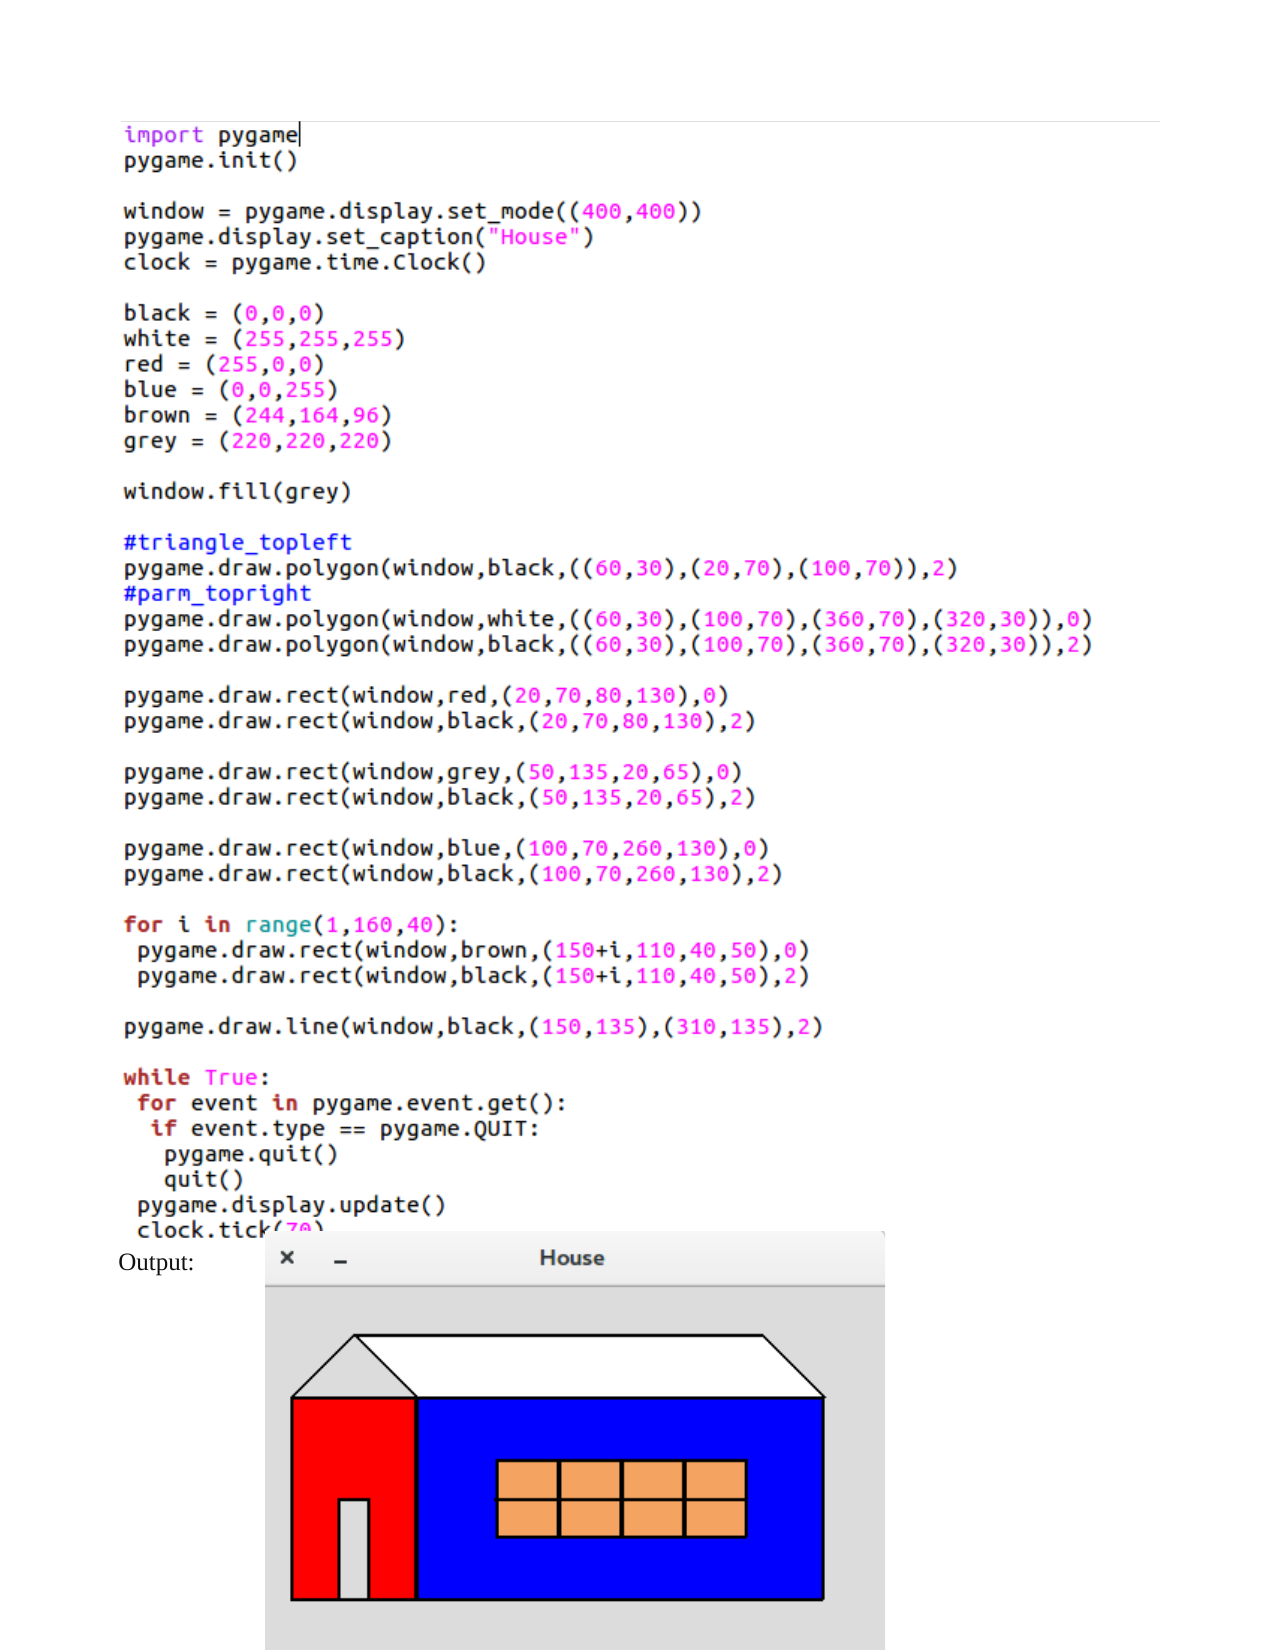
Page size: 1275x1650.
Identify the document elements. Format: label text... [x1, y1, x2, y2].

text Output: [118, 348, 265, 1275]
text [886, 1247, 1157, 1275]
